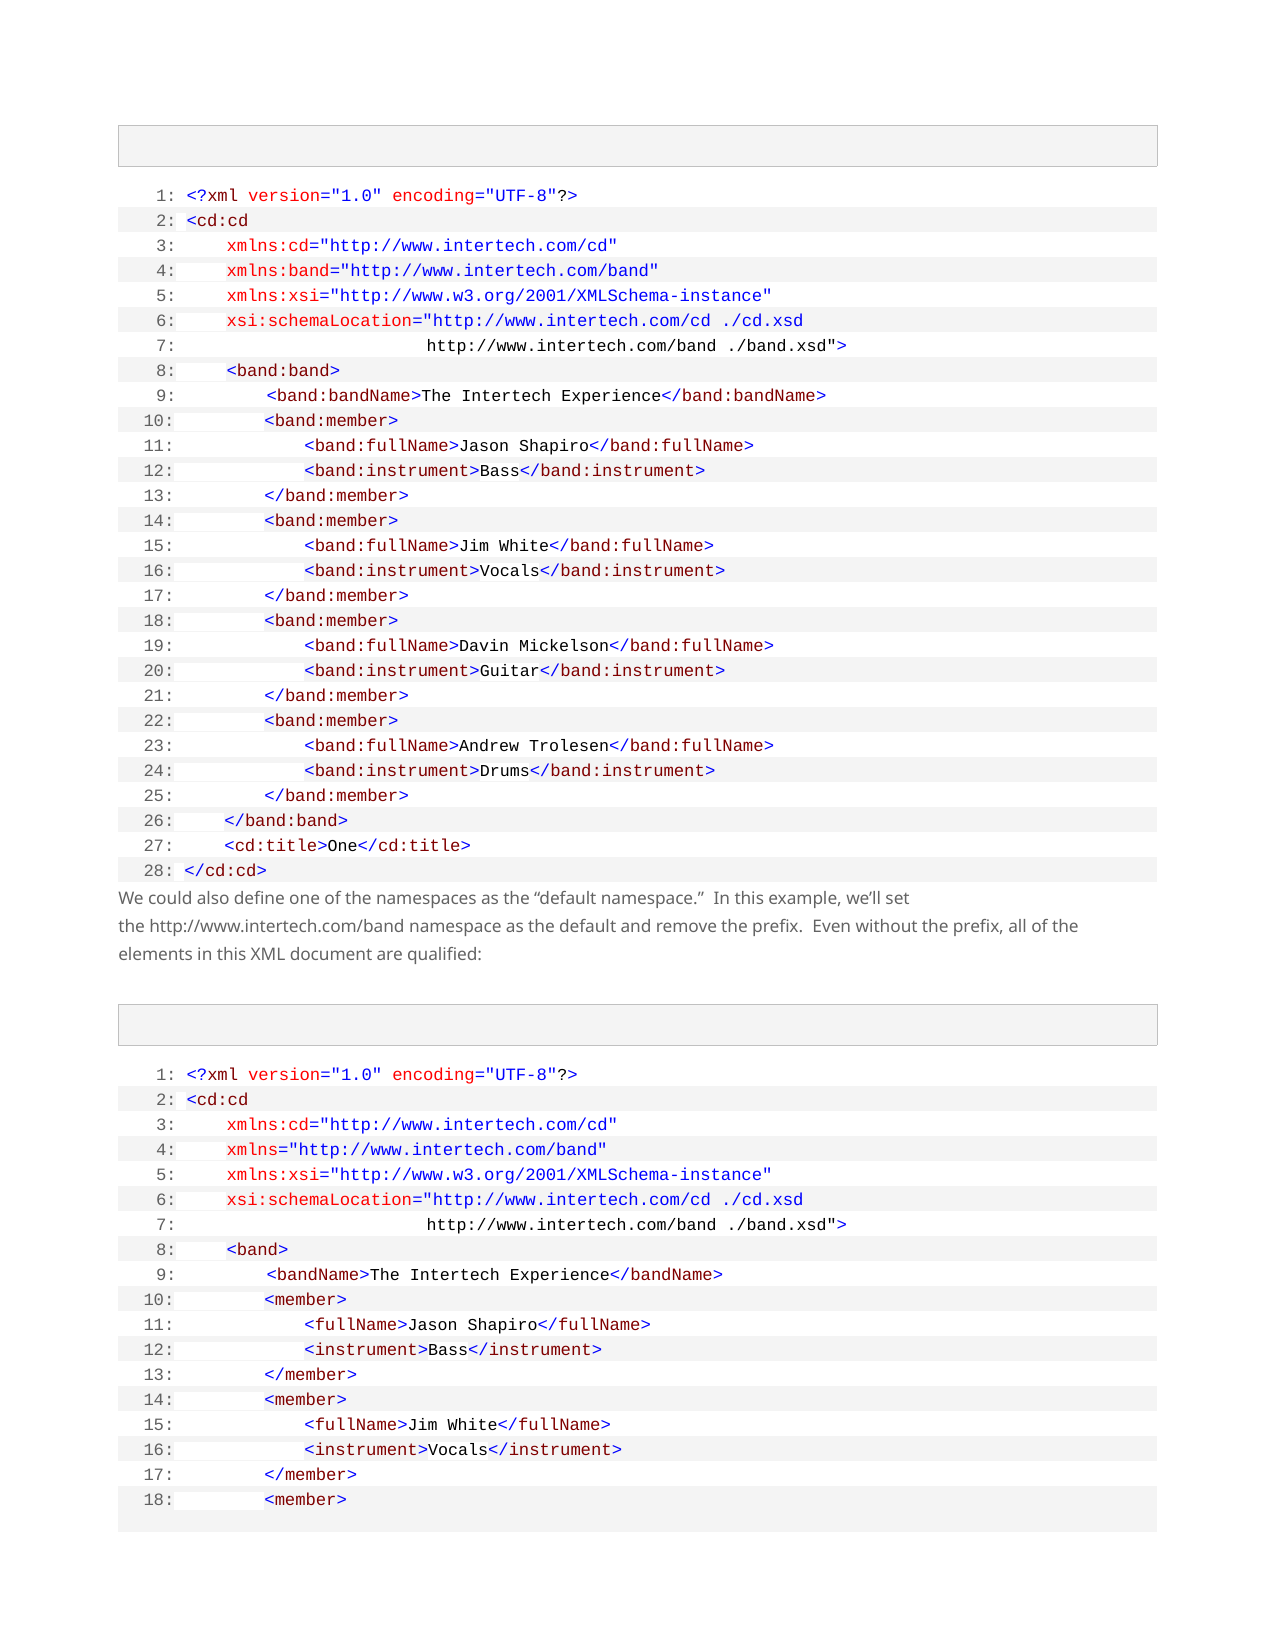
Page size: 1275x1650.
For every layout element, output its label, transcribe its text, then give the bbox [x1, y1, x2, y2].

text 16: <band:instrument>Vocals</band:instrument> [118, 557, 1157, 582]
text 14: <band:member> [118, 507, 1157, 532]
text 14: <member> [118, 1386, 1157, 1411]
text 10: <band:member> [118, 407, 1157, 432]
text 26: </band:band> [118, 807, 1157, 832]
text 4: xmlns="http://www.intertech.com/band" [118, 1136, 1157, 1161]
text 17: </member> [118, 1461, 1157, 1486]
text 5: xmlns:xsi="http://www.w3.org/2001/XMLSchema-instance" [118, 282, 1157, 307]
text 13: </band:member> [118, 482, 1157, 507]
text 15: <band:fullName>Jim White</band:fullName> [118, 532, 1157, 557]
text 4: xmlns:band="http://www.intertech.com/band" [118, 257, 1157, 282]
text 16: <instrument>Vocals</instrument> [118, 1436, 1157, 1461]
text 7: http://www.intertech.com/band ./band.xsd"> [118, 332, 1157, 357]
text 19: <band:fullName>Davin Mickelson</band:fullName> [118, 632, 1157, 657]
text 27: <cd:title>One</cd:title> [118, 832, 1157, 857]
text 9: <bandName>The Intertech Experience</bandName> [118, 1261, 1157, 1286]
text 8: <band> [118, 1236, 1157, 1261]
text 9: <band:bandName>The Intertech Experience</band:bandName> [118, 382, 1157, 407]
text 12: <instrument>Bass</instrument> [118, 1336, 1157, 1361]
text 18: <member> [118, 1486, 1157, 1511]
text 7: http://www.intertech.com/band ./band.xsd"> [118, 1211, 1157, 1236]
text 3: xmlns:cd="http://www.intertech.com/cd" [118, 232, 1157, 257]
text 6: xsi:schemaLocation="http://www.intertech.com/cd ./cd.xsd [118, 1186, 1157, 1211]
text 28: </cd:cd> [118, 857, 1157, 882]
text 2: <cd:cd [118, 1086, 1157, 1111]
text 3: xmlns:cd="http://www.intertech.com/cd" [118, 1111, 1157, 1136]
text 13: </member> [118, 1361, 1157, 1386]
text We could also define one of the namespaces as the “default namespace.” In this example, we’ll set the http://www.intertech.com/band namespace as the default and remove the prefix. Even without the prefix, all of the elements in this XML document are qualified: [118, 882, 1157, 966]
text 10: <member> [118, 1286, 1157, 1311]
text 11: <fullName>Jason Shapiro</fullName> [118, 1311, 1157, 1336]
text 25: </band:member> [118, 782, 1157, 807]
text 1: <?xml version="1.0" encoding="UTF-8"?> [118, 182, 1157, 207]
text 18: <band:member> [118, 607, 1157, 632]
text 2: <cd:cd [118, 207, 1157, 232]
text 5: xmlns:xsi="http://www.w3.org/2001/XMLSchema-instance" [118, 1161, 1157, 1186]
text 21: </band:member> [118, 682, 1157, 707]
text 23: <band:fullName>Andrew Trolesen</band:fullName> [118, 732, 1157, 757]
text 1: <?xml version="1.0" encoding="UTF-8"?> [118, 1061, 1157, 1086]
text 12: <band:instrument>Bass</band:instrument> [118, 457, 1157, 482]
text 22: <band:member> [118, 707, 1157, 732]
text 17: </band:member> [118, 582, 1157, 607]
text 20: <band:instrument>Guitar</band:instrument> [118, 657, 1157, 682]
text 11: <band:fullName>Jason Shapiro</band:fullName> [118, 432, 1157, 457]
text 6: xsi:schemaLocation="http://www.intertech.com/cd ./cd.xsd [118, 307, 1157, 332]
text 24: <band:instrument>Drums</band:instrument> [118, 757, 1157, 782]
text 8: <band:band> [118, 357, 1157, 382]
text 15: <fullName>Jim White</fullName> [118, 1411, 1157, 1436]
